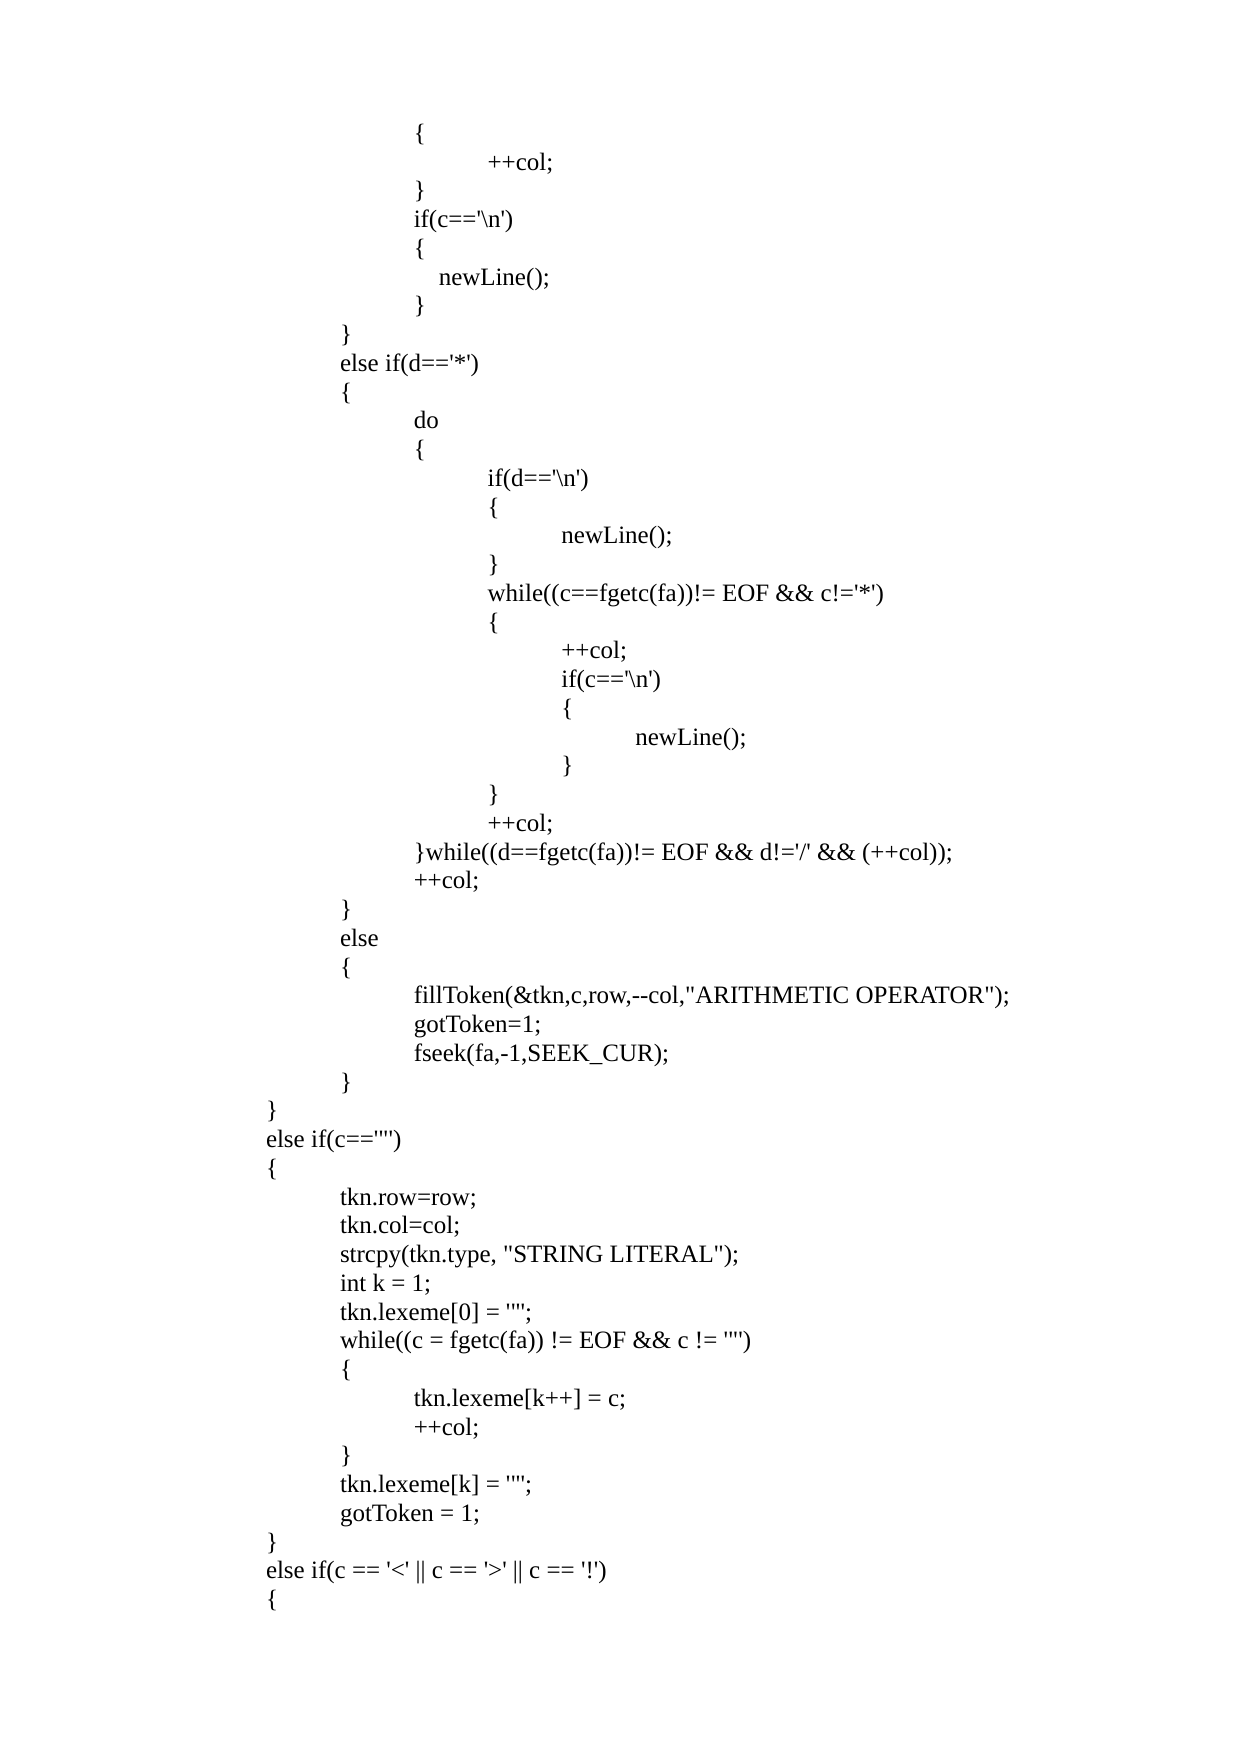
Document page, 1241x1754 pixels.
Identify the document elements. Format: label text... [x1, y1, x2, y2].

text { [118, 952, 1122, 981]
text } [118, 1441, 1122, 1469]
text { [118, 1584, 1122, 1613]
text { [118, 1354, 1122, 1383]
text ++col; [118, 147, 1122, 176]
text } [118, 319, 1122, 348]
text } [118, 1527, 1122, 1556]
text tkn.row=row; [118, 1182, 1122, 1211]
text { [118, 1153, 1122, 1182]
text } [118, 1067, 1122, 1096]
text gotToken = 1; [118, 1498, 1122, 1527]
text }while((d==fgetc(fa))!= EOF && d!='/' && (++col)); [118, 837, 1122, 866]
text { [118, 377, 1122, 406]
text ++col; [118, 636, 1122, 664]
text newLine(); [118, 521, 1122, 549]
text } [118, 291, 1122, 319]
text while((c = fgetc(fa)) != EOF && c != '"') [118, 1326, 1122, 1354]
text tkn.col=col; [118, 1211, 1122, 1239]
text { [118, 693, 1122, 722]
text tkn.lexeme[k] = '"'; [118, 1469, 1122, 1498]
text gotToken=1; [118, 1009, 1122, 1038]
text while((c==fgetc(fa))!= EOF && c!='*') [118, 578, 1122, 607]
text do [118, 406, 1122, 434]
text ++col; [118, 808, 1122, 837]
text else if(c == '<' || c == '>' || c == '!') [118, 1556, 1122, 1584]
text if(c=='\n') [118, 664, 1122, 693]
text else [118, 923, 1122, 952]
text { [118, 233, 1122, 262]
text int k = 1; [118, 1268, 1122, 1297]
text strcpy(tkn.type, "STRING LITERAL"); [118, 1239, 1122, 1268]
text } [118, 751, 1122, 779]
text } [118, 894, 1122, 923]
text tkn.lexeme[0] = '"'; [118, 1297, 1122, 1326]
text { [118, 434, 1122, 463]
text ++col; [118, 866, 1122, 894]
text } [118, 176, 1122, 204]
text fillToken(&tkn,c,row,--col,"ARITHMETIC OPERATOR"); [118, 981, 1122, 1009]
text else if(d=='*') [118, 348, 1122, 377]
text ++col; [118, 1412, 1122, 1441]
text tkn.lexeme[k++] = c; [118, 1383, 1122, 1412]
text } [118, 1096, 1122, 1124]
text else if(c=='"') [118, 1124, 1122, 1153]
text } [118, 779, 1122, 808]
text { [118, 607, 1122, 636]
text } [118, 549, 1122, 578]
text newLine(); [118, 722, 1122, 751]
text fseek(fa,-1,SEEK_CUR); [118, 1038, 1122, 1067]
text { [118, 118, 1122, 147]
text if(d=='\n') [118, 463, 1122, 492]
text if(c=='\n') [118, 204, 1122, 233]
text { [118, 492, 1122, 521]
text newLine(); [118, 262, 1122, 291]
